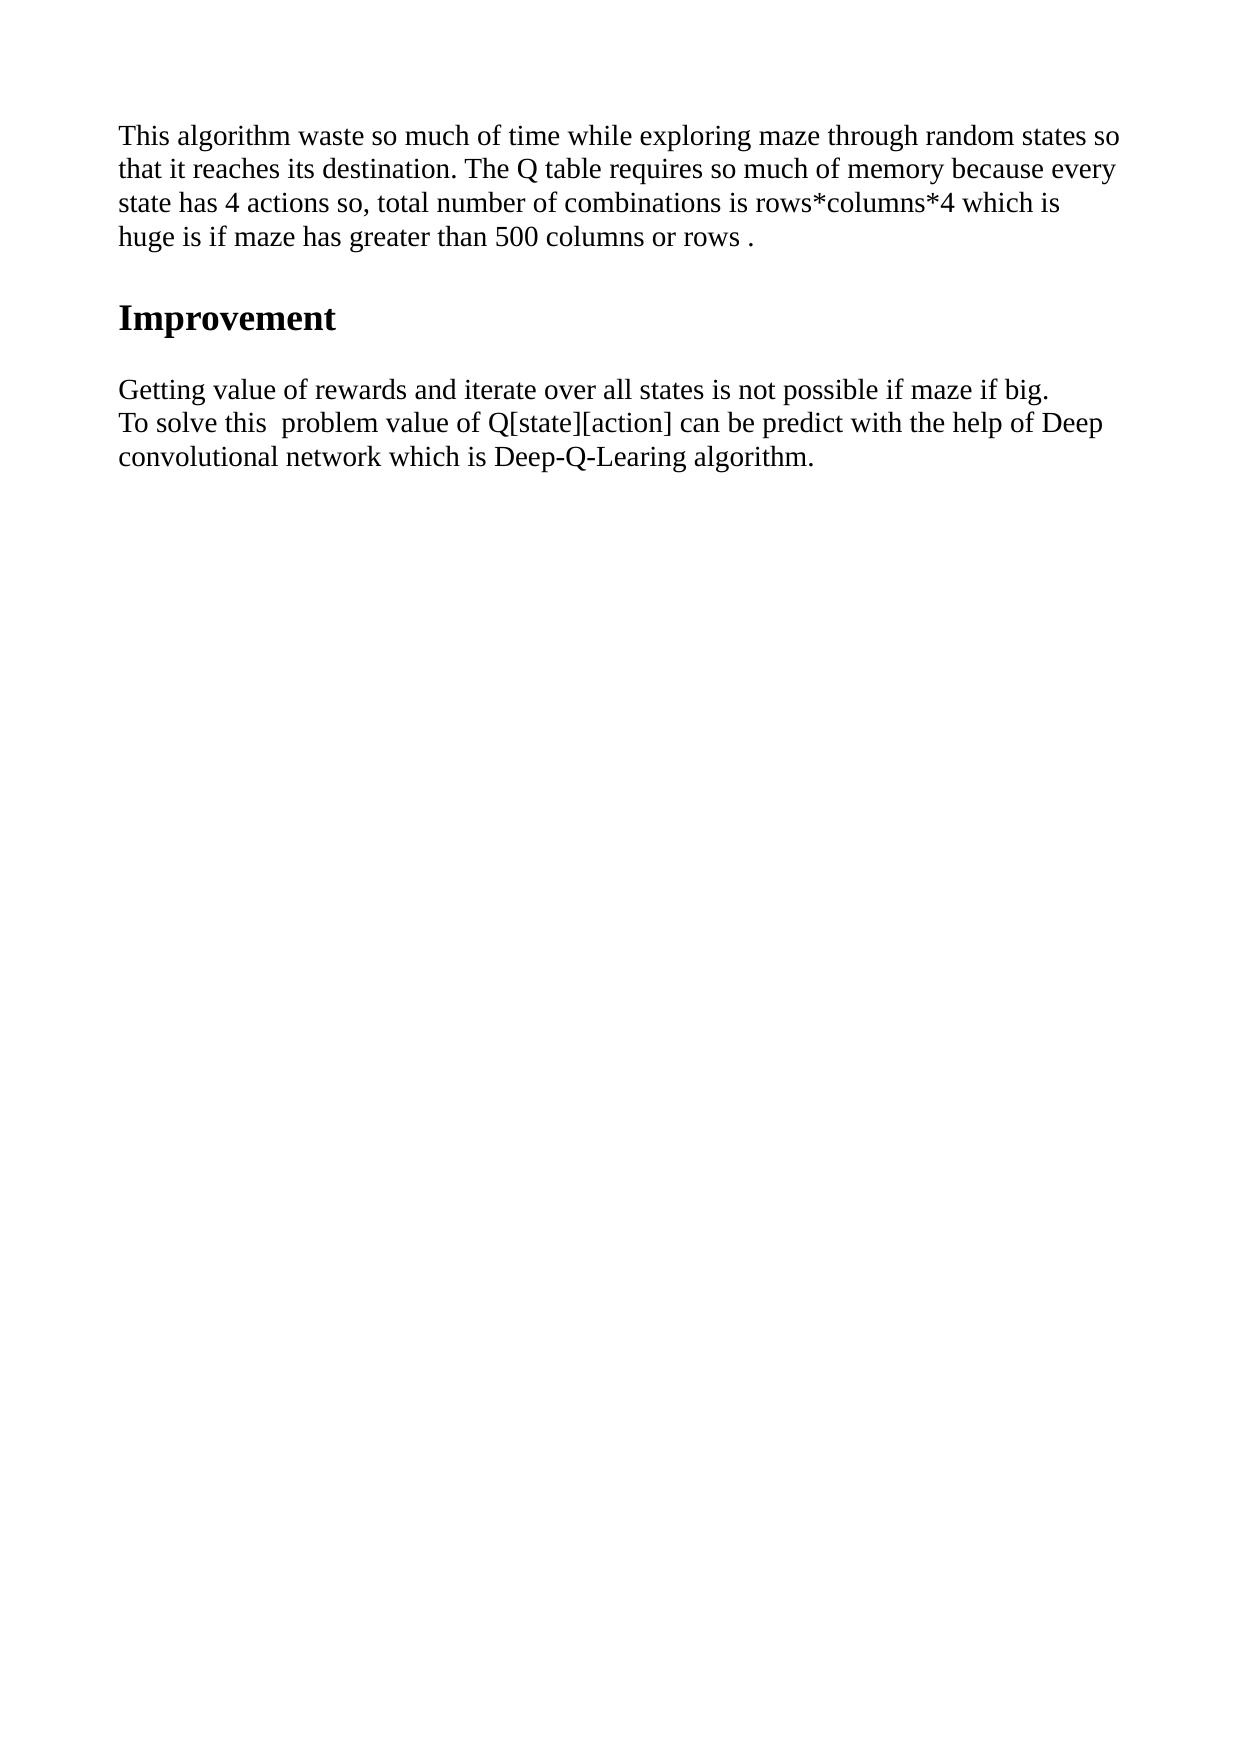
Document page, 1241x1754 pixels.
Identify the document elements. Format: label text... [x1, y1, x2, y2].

text To solve this problem value of Q[state][action] can be predict with the help of Deep convolutional network which is Deep-Q-Learing algorithm. [118, 406, 1122, 473]
text This algorithm waste so much of time while exploring maze through random states so that it reaches its destination. The Q table requires so much of memory because every state has 4 actions so, total number of combinations is rows*columns*4 which is huge is if maze has greater than 500 columns or rows . [118, 118, 1122, 252]
text Improvement [118, 295, 1122, 338]
text Getting value of rewards and iterate over all states is not possible if maze if big. [118, 372, 1122, 406]
